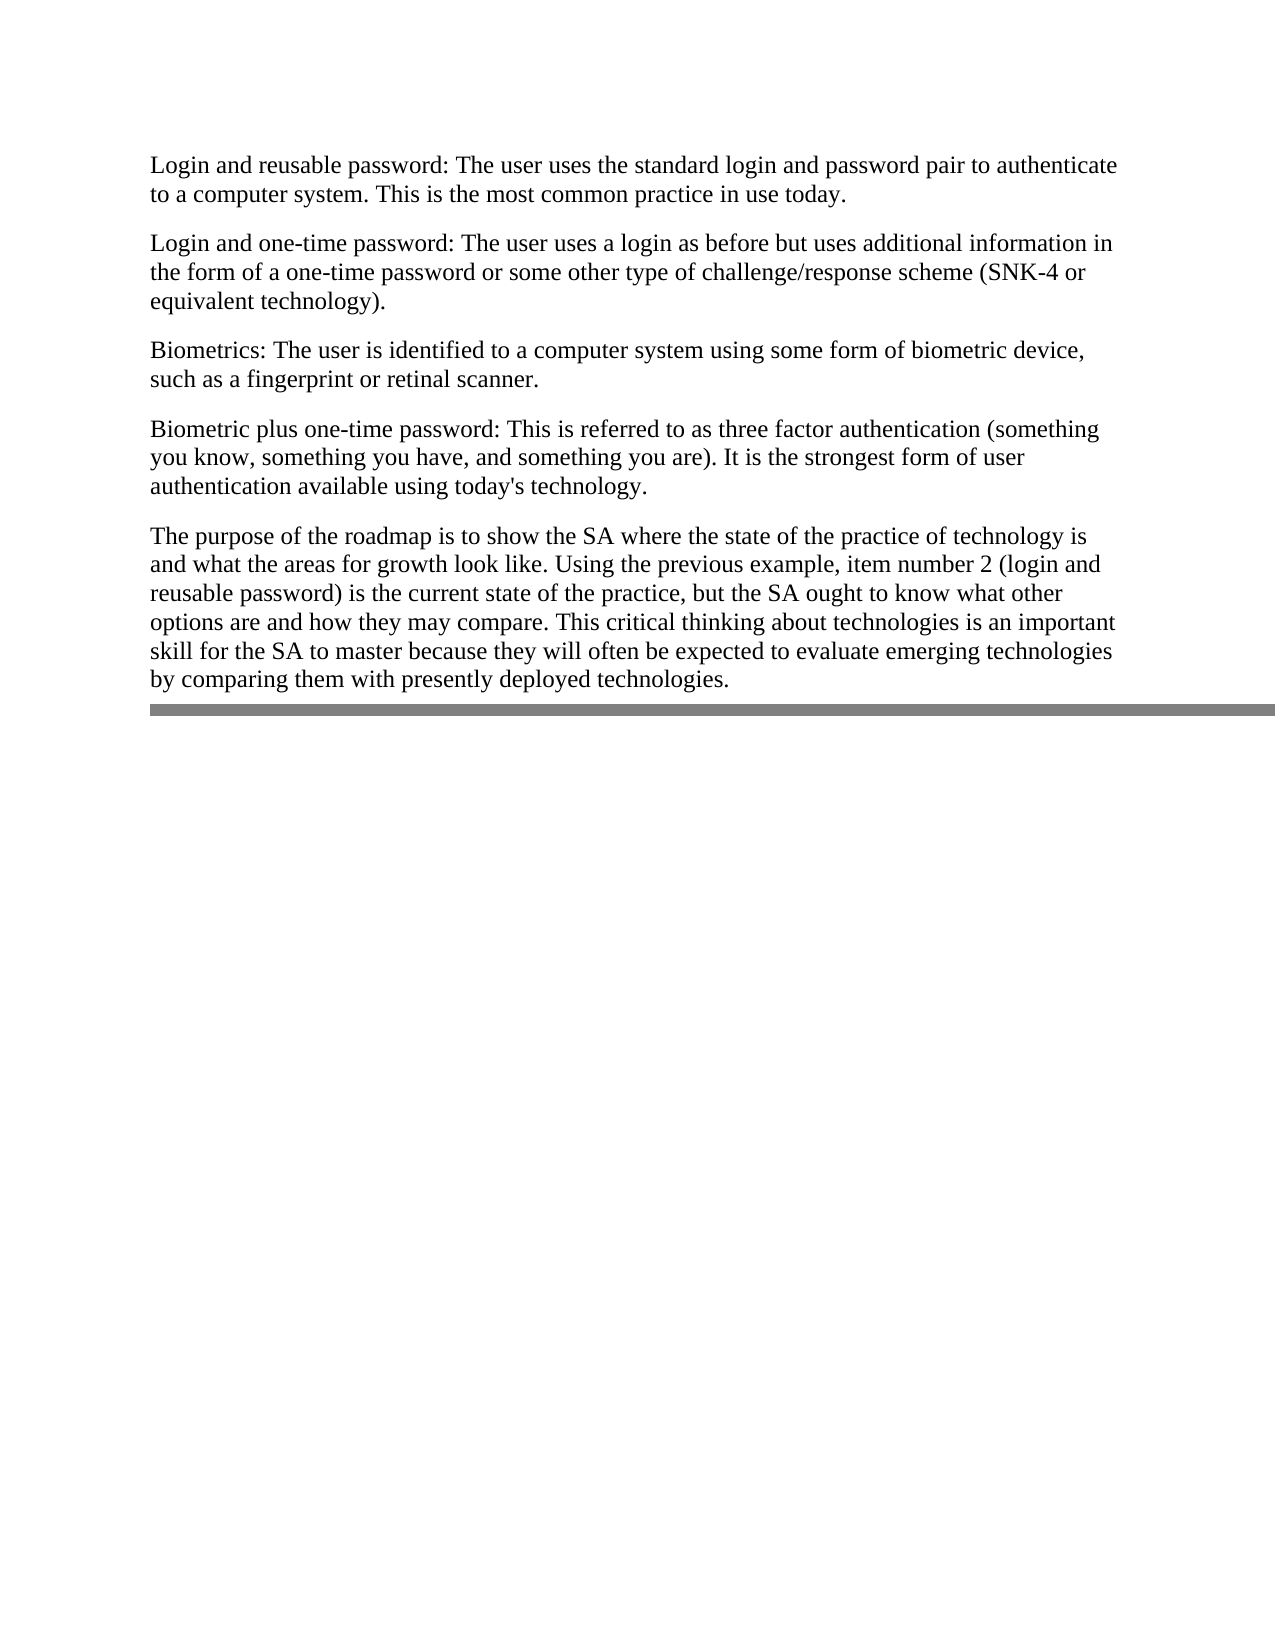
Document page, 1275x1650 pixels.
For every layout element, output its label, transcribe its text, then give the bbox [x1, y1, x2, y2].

text Biometric plus one-time password: This is referred to as three factor authentication (something you know, something you have, and something you are). It is the strongest form of user authentication available using today's technology. [150, 414, 1125, 500]
text Login and one-time password: The user uses a login as before but uses additional information in the form of a one-time password or some other type of challenge/response scheme (SNK-4 or equivalent technology). [150, 228, 1125, 314]
text Biometrics: The user is identified to a computer system using some form of biometric device, such as a fingerprint or retinal scanner. [150, 335, 1125, 393]
text The purpose of the roadmap is to show the SA where the state of the practice of technology is and what the areas for growth look like. Using the previous example, item number 2 (login and reusable password) is the current state of the practice, but the SA ought to know what other options are and how they may compare. This critical thinking about technologies is an important skill for the SA to master because they will often be expected to evaluate emerging technologies by comparing them with presently deployed technologies. [150, 521, 1125, 693]
text Login and reusable password: The user uses the standard login and password pair to authenticate to a computer system. This is the most common practice in use today. [150, 150, 1125, 207]
